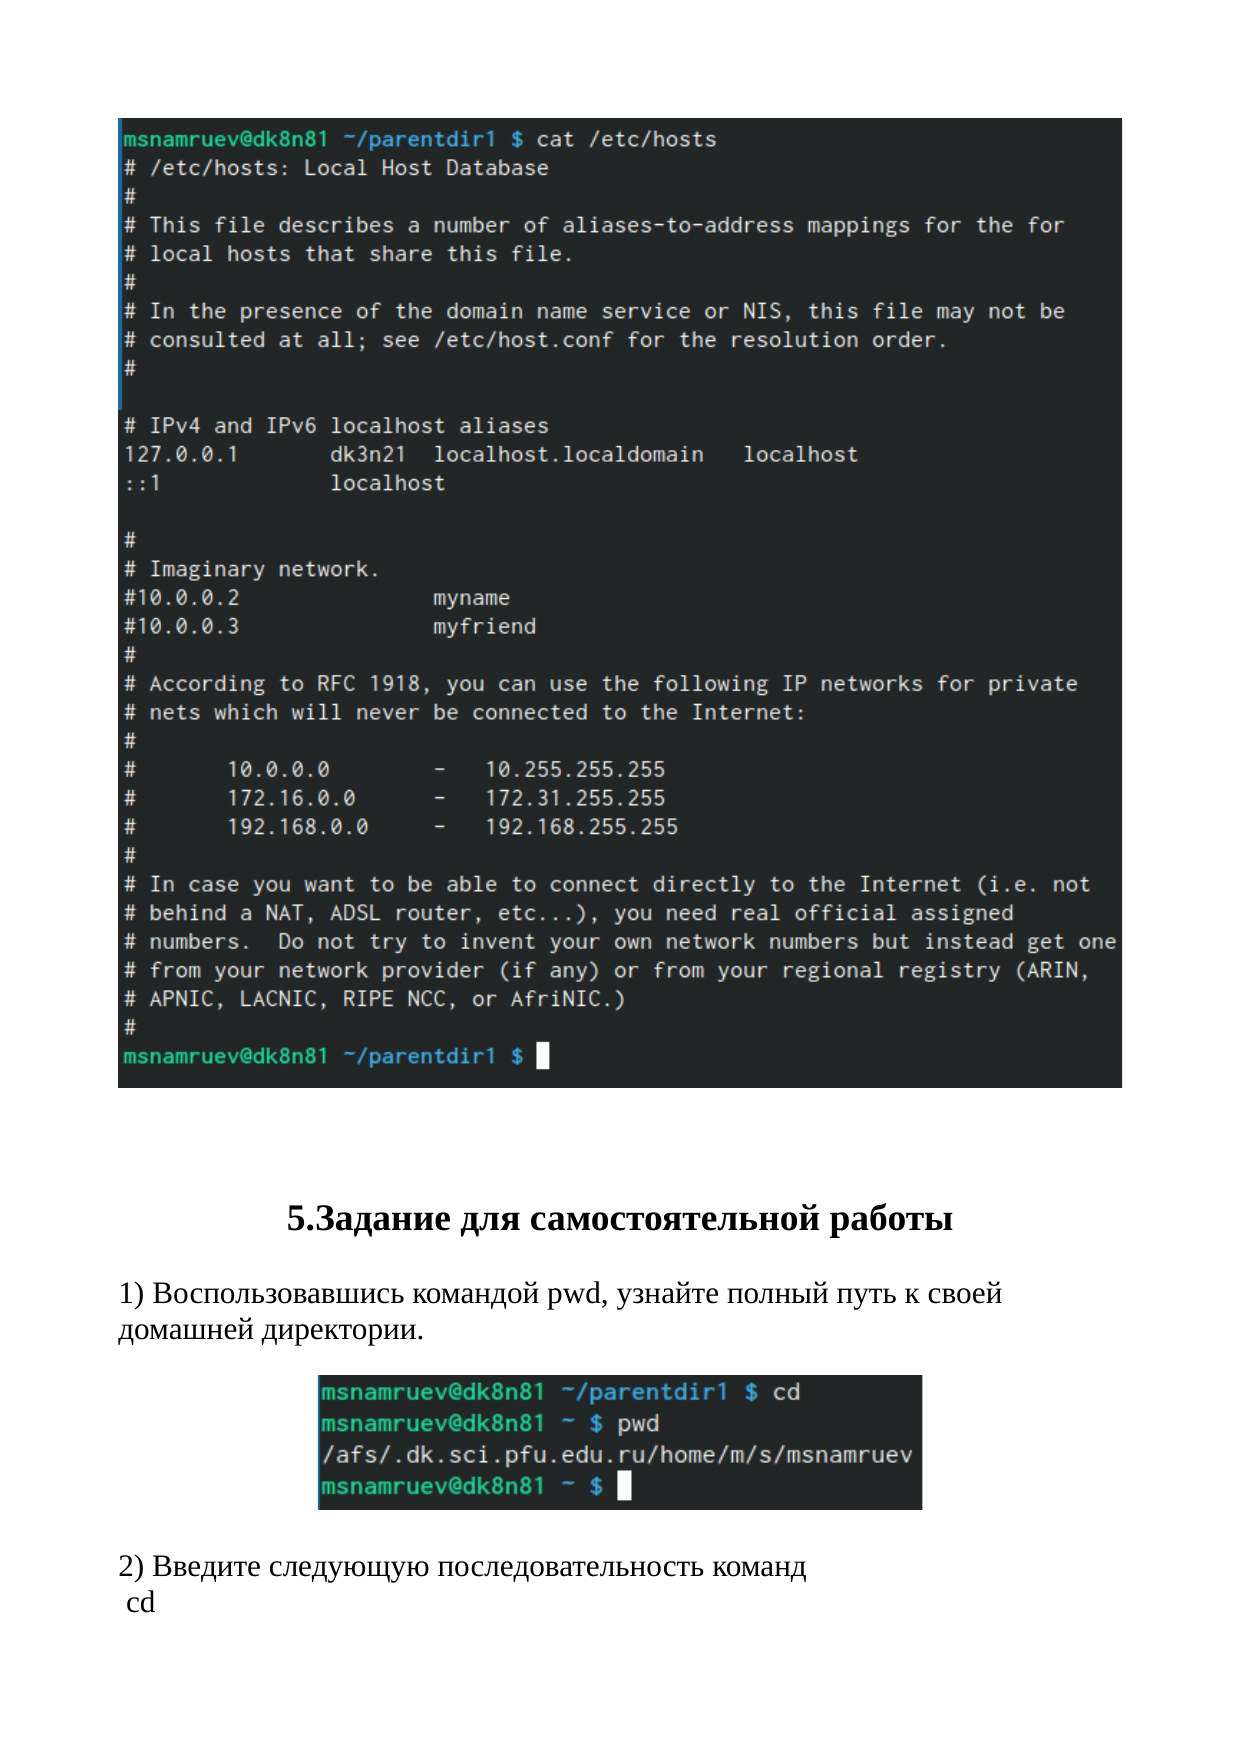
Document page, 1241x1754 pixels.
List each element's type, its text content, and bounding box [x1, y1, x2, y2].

picture [118, 118, 1123, 1088]
text cd [118, 1584, 1122, 1619]
picture [317, 1375, 923, 1510]
text 5.Задание для самостоятельной работы [118, 1196, 1122, 1239]
text 1) Воспользовавшись командой pwd, узнайте полный путь к своей домашней директории. [118, 1274, 1122, 1346]
text 2) Введите следующую последовательность команд [118, 1548, 1122, 1584]
